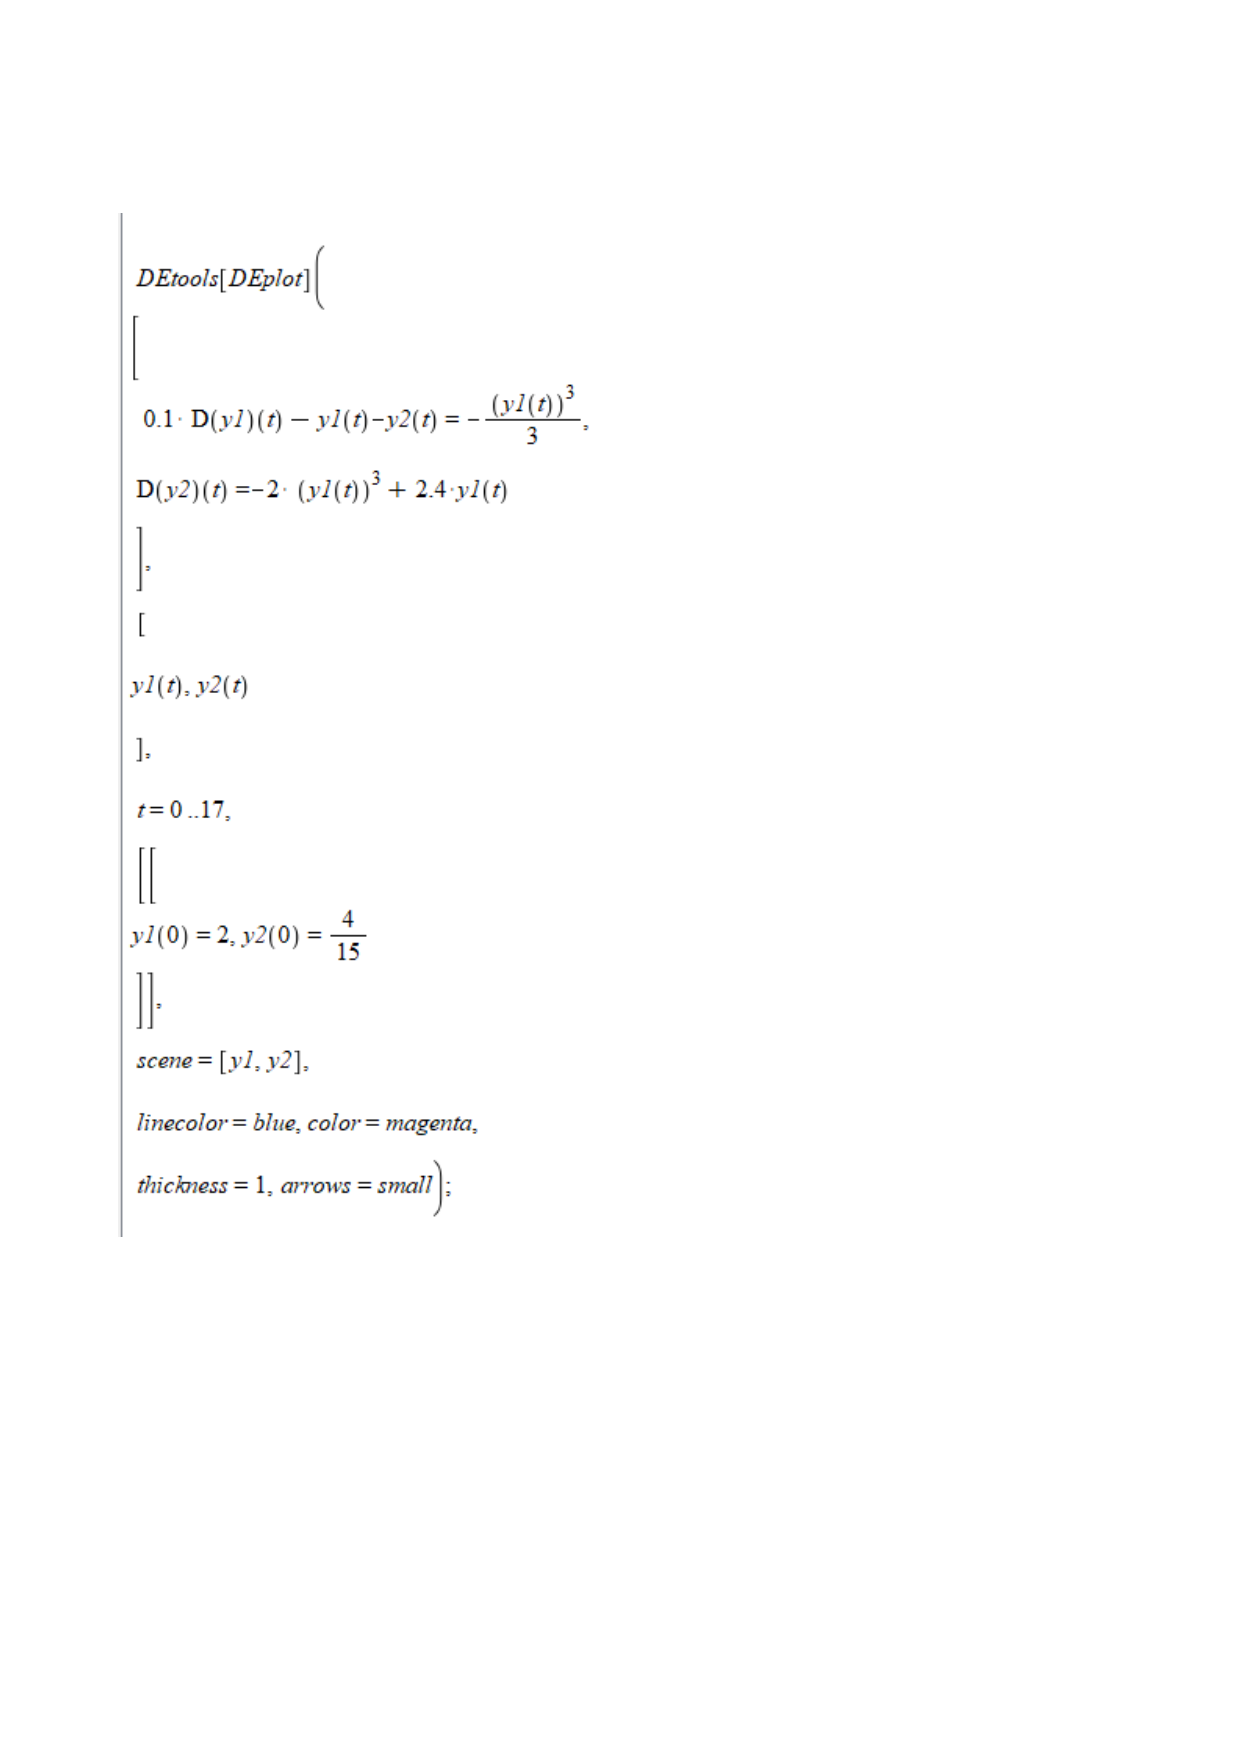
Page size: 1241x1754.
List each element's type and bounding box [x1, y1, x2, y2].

picture [118, 213, 717, 1237]
